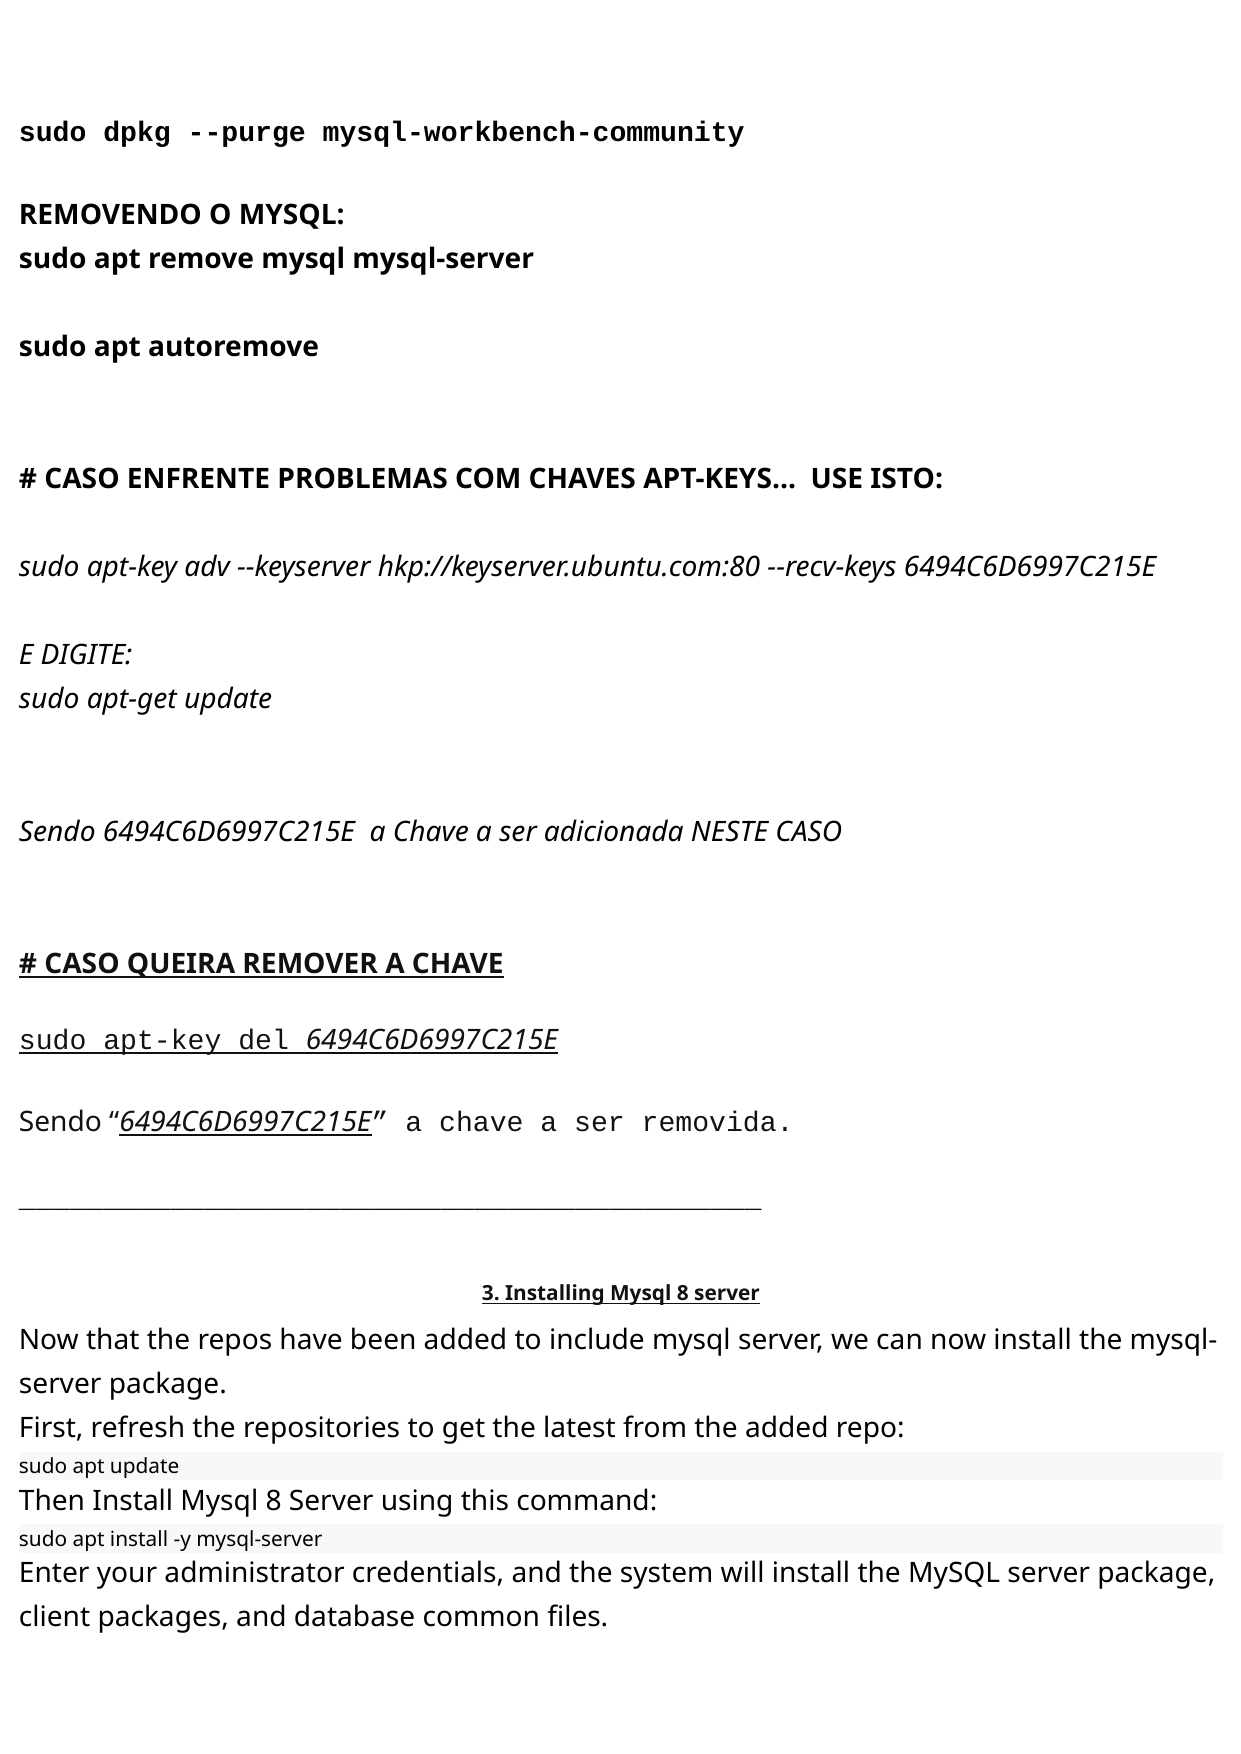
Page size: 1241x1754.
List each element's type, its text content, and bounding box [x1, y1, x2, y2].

text E DIGITE: [19, 635, 1223, 673]
text # CASO ENFRENTE PROBLEMAS COM CHAVES APT-KEYS… USE ISTO: [19, 458, 1223, 497]
text REMOVENDO O MYSQL: [19, 194, 1223, 232]
text Sendo “6494C6D6997C215E” a chave a ser removida. [19, 1102, 1223, 1140]
text sudo apt autoremove [19, 326, 1223, 364]
text sudo apt remove mysql mysql-server [19, 238, 1223, 276]
text # CASO QUEIRA REMOVER A CHAVE [19, 943, 1223, 981]
text Enter your administrator credentials, and the system will install the MySQL server package, client packages, and database common files. [19, 1553, 1223, 1635]
text sudo apt-key del 6494C6D6997C215E [19, 1019, 1223, 1058]
text sudo apt update [19, 1452, 1223, 1480]
text sudo dpkg --purge mysql-workbench-community [19, 118, 1223, 150]
text Now that the repos have been added to include mysql server, we can now install the mysql-server package. First, refresh the repositories to get the latest from the added repo: [19, 1319, 1223, 1446]
text sudo apt-get update [19, 679, 1223, 717]
text sudo apt install -y mysql-server [19, 1524, 1223, 1553]
text Sendo 6494C6D6997C215E a Chave a ser adicionada NESTE CASO [19, 811, 1223, 849]
text Then Install Mysql 8 Server using this command: [19, 1480, 1223, 1518]
text sudo apt-key adv --keyserver hkp://keyserver.ubuntu.com:80 --recv-keys 6494C6D6997C215E [19, 547, 1223, 585]
text ____________________________________________ [19, 1183, 1223, 1215]
subtitle 3. Installing Mysql 8 server [19, 1278, 1223, 1307]
